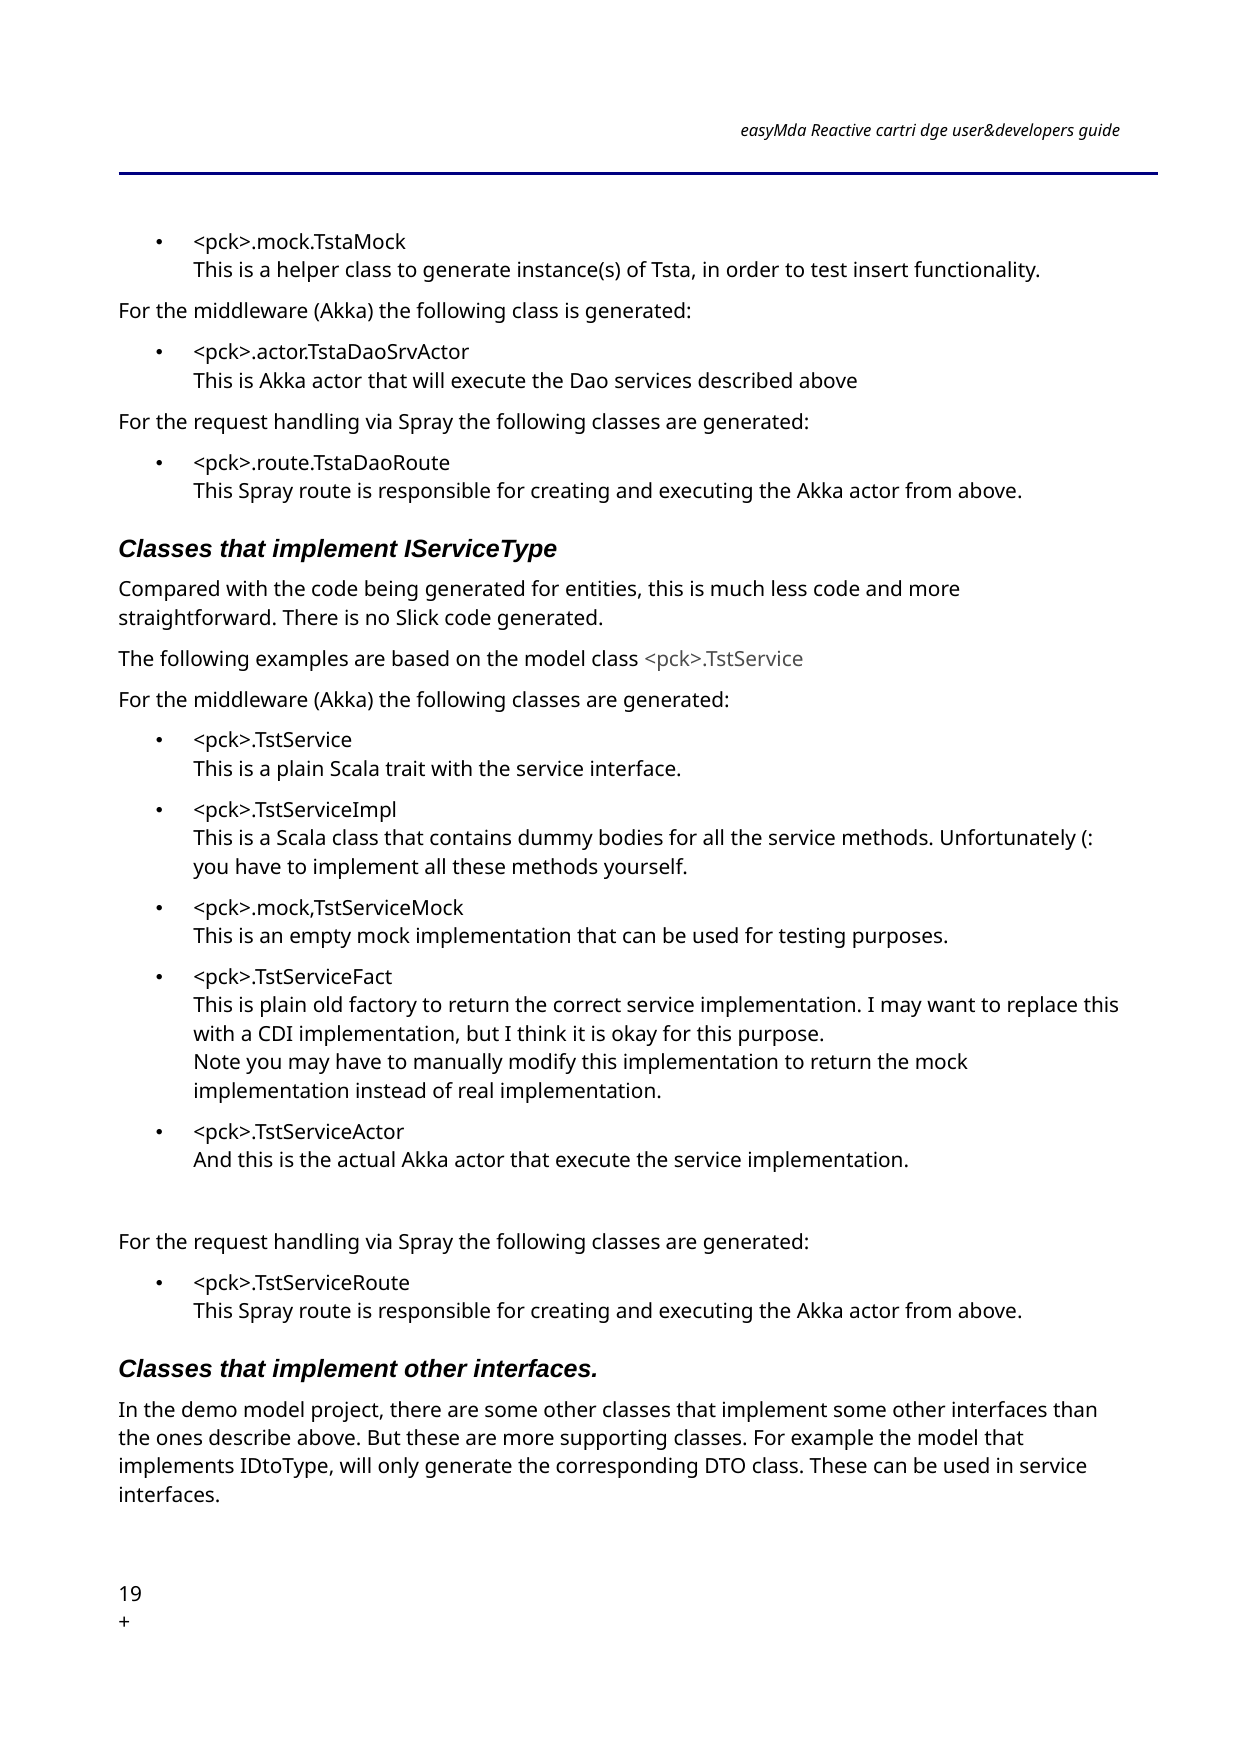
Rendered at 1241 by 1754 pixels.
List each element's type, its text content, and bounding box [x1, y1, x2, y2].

list <pck>.mock,TstServiceMock This is an empty mock implementation that can be used for testing purposes. [156, 893, 1122, 950]
subtitle Classes that implement other interfaces. [118, 1354, 1122, 1383]
list <pck>.TstServiceImpl This is a Scala class that contains dummy bodies for all the service methods. Unfortunately (: you have to implement all these methods yourself. [156, 795, 1122, 880]
text Compared with the code being generated for entities, this is much less code and more straightforward. There is no Slick code generated. [118, 574, 1122, 631]
list <pck>.TstServiceRoute This Spray route is responsible for creating and executing the Akka actor from above. [156, 1268, 1122, 1325]
list <pck>.TstService This is a plain Scala trait with the service interface. [156, 726, 1122, 782]
text For the request handling via Spray the following classes are generated: [118, 407, 1122, 435]
subtitle Classes that implement IServiceType [118, 534, 1122, 562]
text For the request handling via Spray the following classes are generated: [118, 1227, 1122, 1256]
text For the middleware (Akka) the following classes are generated: [118, 685, 1122, 713]
list <pck>.route.TstaDaoRoute This Spray route is responsible for creating and executing the Akka actor from above. [156, 448, 1122, 505]
list <pck>.TstServiceFact This is plain old factory to return the correct service implementation. I may want to replace this with a CDI implementation, but I think it is okay for this purpose. Note you may have to manually modify this implementation to return the mock implementation instead of real implementation. [156, 962, 1122, 1104]
text For the middleware (Akka) the following class is generated: [118, 297, 1122, 325]
list <pck>.mock.TstaMock This is a helper class to generate instance(s) of Tsta, in order to test insert functionality. [156, 227, 1122, 284]
list <pck>.actor.TstaDaoSrvActor This is Akka actor that will execute the Dao services described above [156, 337, 1122, 394]
text In the demo model project, there are some other classes that implement some other interfaces than the ones describe above. But these are more supporting classes. For example the model that implements IDtoType, will only generate the corresponding DTO class. These can be used in service interfaces. [118, 1395, 1122, 1508]
text The following examples are based on the model class <pck>.TstService [118, 644, 1122, 672]
list <pck>.TstServiceActor And this is the actual Akka actor that execute the service implementation. [156, 1117, 1122, 1174]
